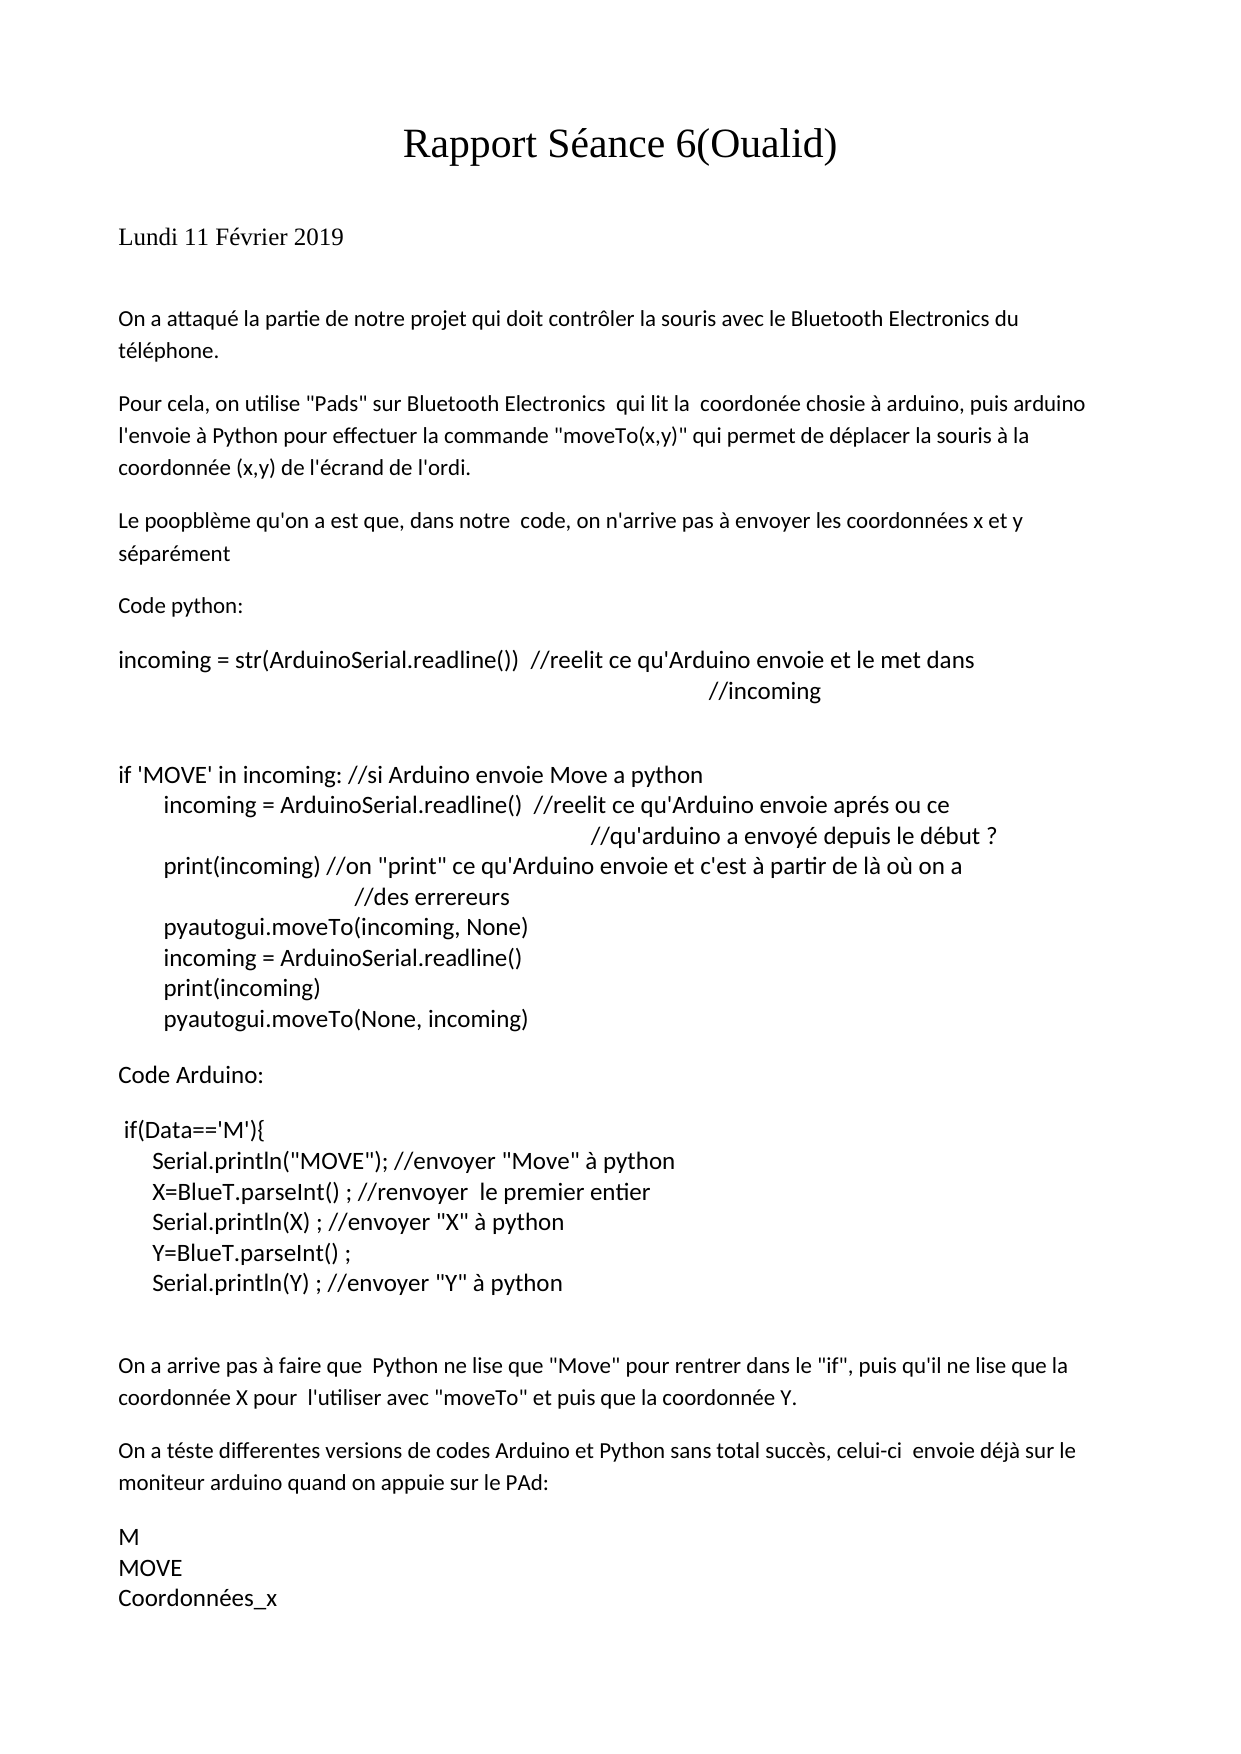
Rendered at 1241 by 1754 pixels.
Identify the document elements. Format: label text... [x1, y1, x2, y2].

text On a arrive pas à faire que Python ne lise que "Move" pour rentrer dans le "if", puis qu'il ne lise que la coordonnée X pour l'utiliser avec "moveTo" et puis que la coordonnée Y. [118, 1351, 1122, 1411]
text Le poopblème qu'on a est que, dans notre code, on n'arrive pas à envoyer les coordonnées x et y séparément [118, 506, 1122, 567]
text incoming = str(ArduinoSerial.readline()) //reelit ce qu'Arduino envoie et le met dans //incoming [118, 645, 1122, 706]
text On a téste differentes versions de codes Arduino et Python sans total succès, celui-ci envoie déjà sur le moniteur arduino quand on appuie sur le PAd: [118, 1436, 1122, 1496]
text Serial.println(X) ; //envoyer "X" à python [118, 1206, 1122, 1237]
text pyautogui.moveTo(None, incoming) [118, 1003, 1122, 1033]
text X=BlueT.parseInt() ; //renvoyer le premier entier [118, 1176, 1122, 1206]
text Code Arduino: [118, 1059, 1122, 1089]
text if 'MOVE' in incoming: //si Arduino envoie Move a python [118, 759, 1122, 789]
text M [118, 1521, 1122, 1552]
text Coordonnées_x [118, 1582, 1122, 1613]
text incoming = ArduinoSerial.readline() [118, 942, 1122, 972]
text Rapport Séance 6(Oualid) [118, 118, 1122, 166]
text Serial.println("MOVE"); //envoyer "Move" à python [118, 1145, 1122, 1176]
text Pour cela, on utilise "Pads" sur Bluetooth Electronics qui lit la coordonée chosie à arduino, puis arduino l'envoie à Python pour effectuer la commande "moveTo(x,y)" qui permet de déplacer la souris à la coordonnée (x,y) de l'écrand de l'ordi. [118, 389, 1122, 481]
text Code python: [118, 592, 1122, 620]
text Y=BlueT.parseInt() ; [118, 1237, 1122, 1267]
text MOVE [118, 1552, 1122, 1582]
text incoming = ArduinoSerial.readline() //reelit ce qu'Arduino envoie aprés ou ce //qu'arduino a envoyé depuis le début ? [118, 789, 1122, 850]
text print(incoming) [118, 972, 1122, 1003]
text Serial.println(Y) ; //envoyer "Y" à python [118, 1267, 1122, 1298]
text pyautogui.moveTo(incoming, None) [118, 911, 1122, 942]
text On a attaqué la partie de notre projet qui doit contrôler la souris avec le Bluetooth Electronics du téléphone. [118, 304, 1122, 364]
text print(incoming) //on "print" ce qu'Arduino envoie et c'est à partir de là où on a //des errereurs [118, 850, 1122, 911]
text if(Data=='M'){ [118, 1114, 1122, 1145]
text Lundi 11 Février 2019 [118, 222, 1122, 251]
